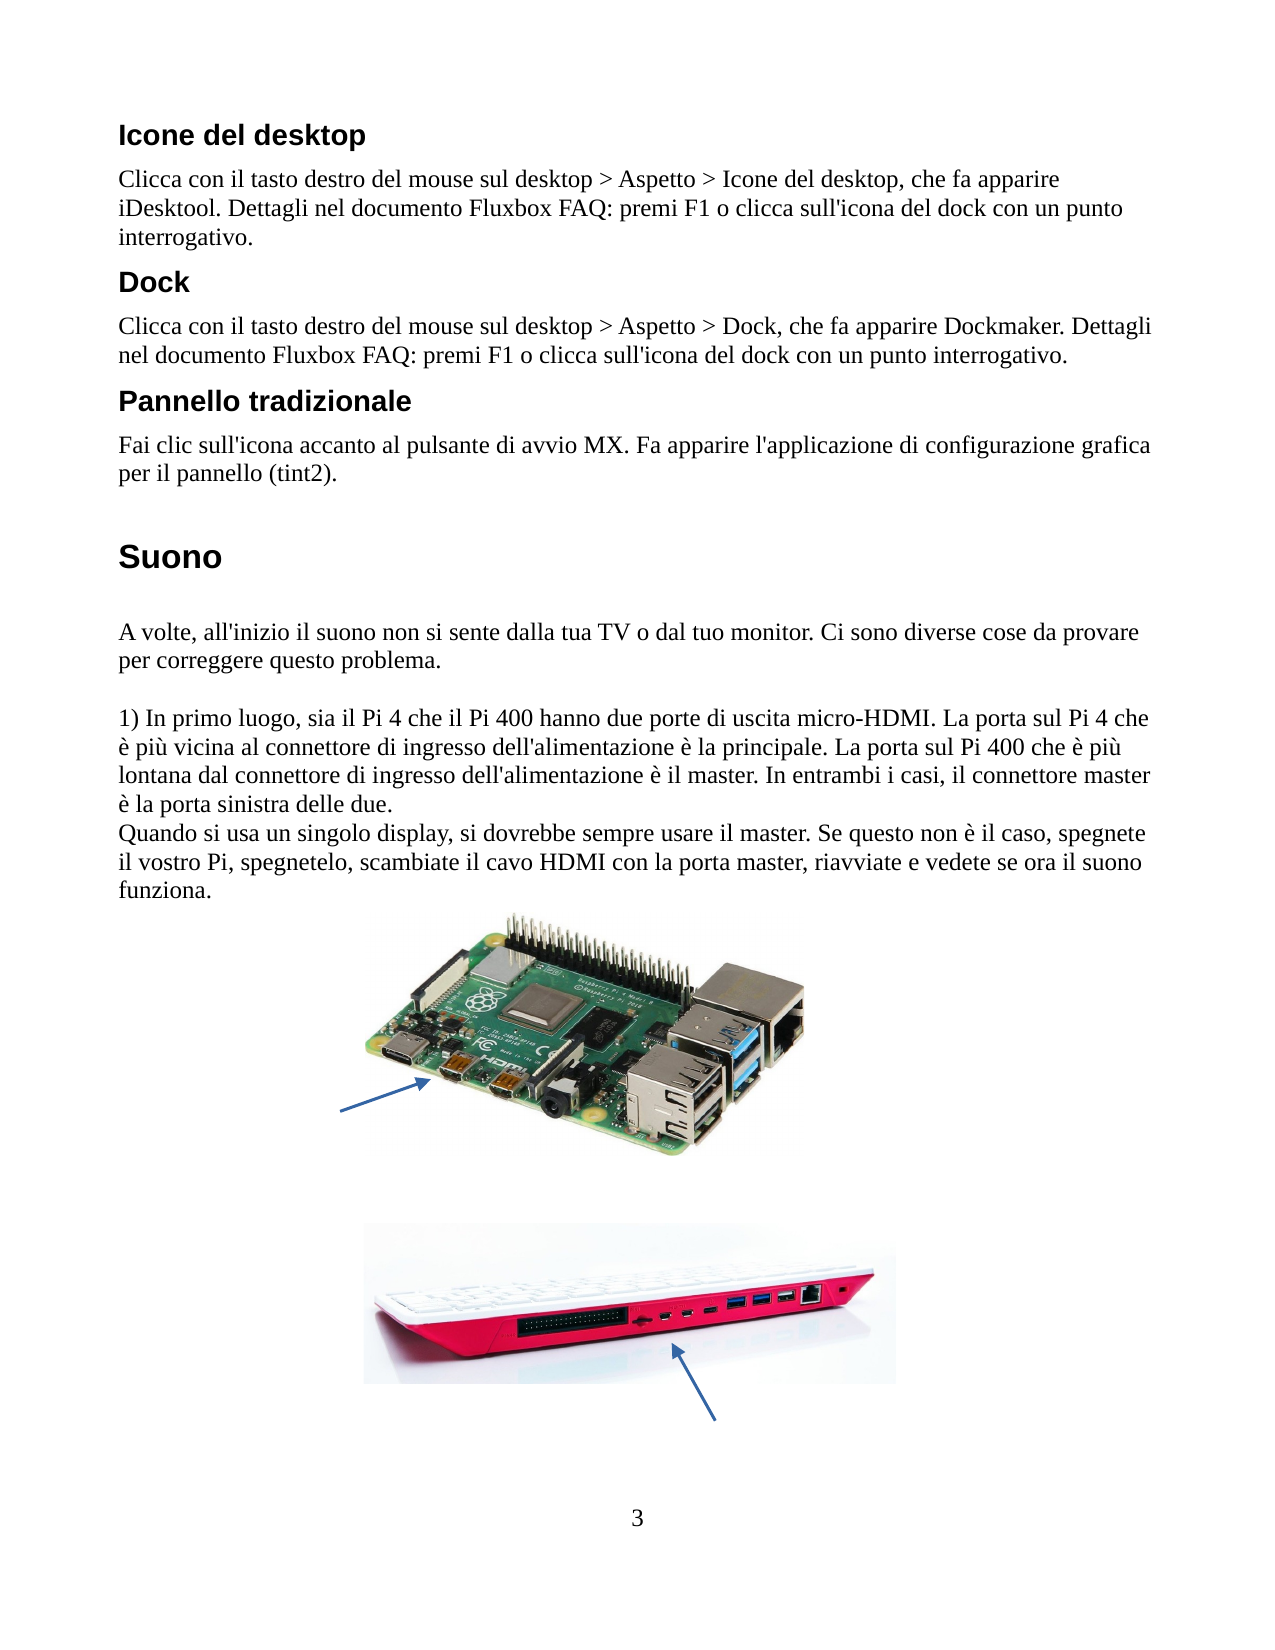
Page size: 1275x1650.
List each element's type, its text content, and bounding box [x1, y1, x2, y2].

text A volte, all'inizio il suono non si sente dalla tua TV o dal tuo monitor. Ci sono diverse cose da provare per correggere questo problema. [118, 617, 1157, 674]
text Clicca con il tasto destro del mouse sul desktop > Aspetto > Icone del desktop, che fa apparire iDesktool. Dettagli nel documento Fluxbox FAQ: premi F1 o clicca sull'icona del dock con un punto interrogativo. [118, 164, 1157, 251]
subtitle Pannello tradizionale [118, 383, 1157, 417]
subtitle Suono [118, 537, 1157, 576]
text Fai clic sull'icona accanto al pulsante di avvio MX. Fa apparire l'applicazione di configurazione grafica per il pannello (tint2). [118, 430, 1157, 487]
text Clicca con il tasto destro del mouse sul desktop > Aspetto > Dock, che fa apparire Dockmaker. Dettagli nel documento Fluxbox FAQ: premi F1 o clicca sull'icona del dock con un punto interrogativo. [118, 311, 1157, 369]
picture [363, 1223, 897, 1384]
text Quando si usa un singolo display, si dovrebbe sempre usare il master. Se questo non è il caso, spegnete il vostro Pi, spegnetelo, scambiate il cavo HDMI con la porta master, riavviate e vedete se ora il suono funziona. [118, 818, 1157, 904]
text 1) In primo luogo, sia il Pi 4 che il Pi 400 hanno due porte di uscita micro-HDMI. La porta sul Pi 4 che è più vicina al connettore di ingresso dell'alimentazione è la principale. La porta sul Pi 400 che è più lontana dal connettore di ingresso dell'alimentazione è il master. In entrambi i casi, il connettore master è la porta sinistra delle due. [118, 703, 1157, 818]
picture [365, 912, 805, 1156]
subtitle Icone del desktop [118, 118, 1157, 152]
subtitle Dock [118, 265, 1157, 299]
